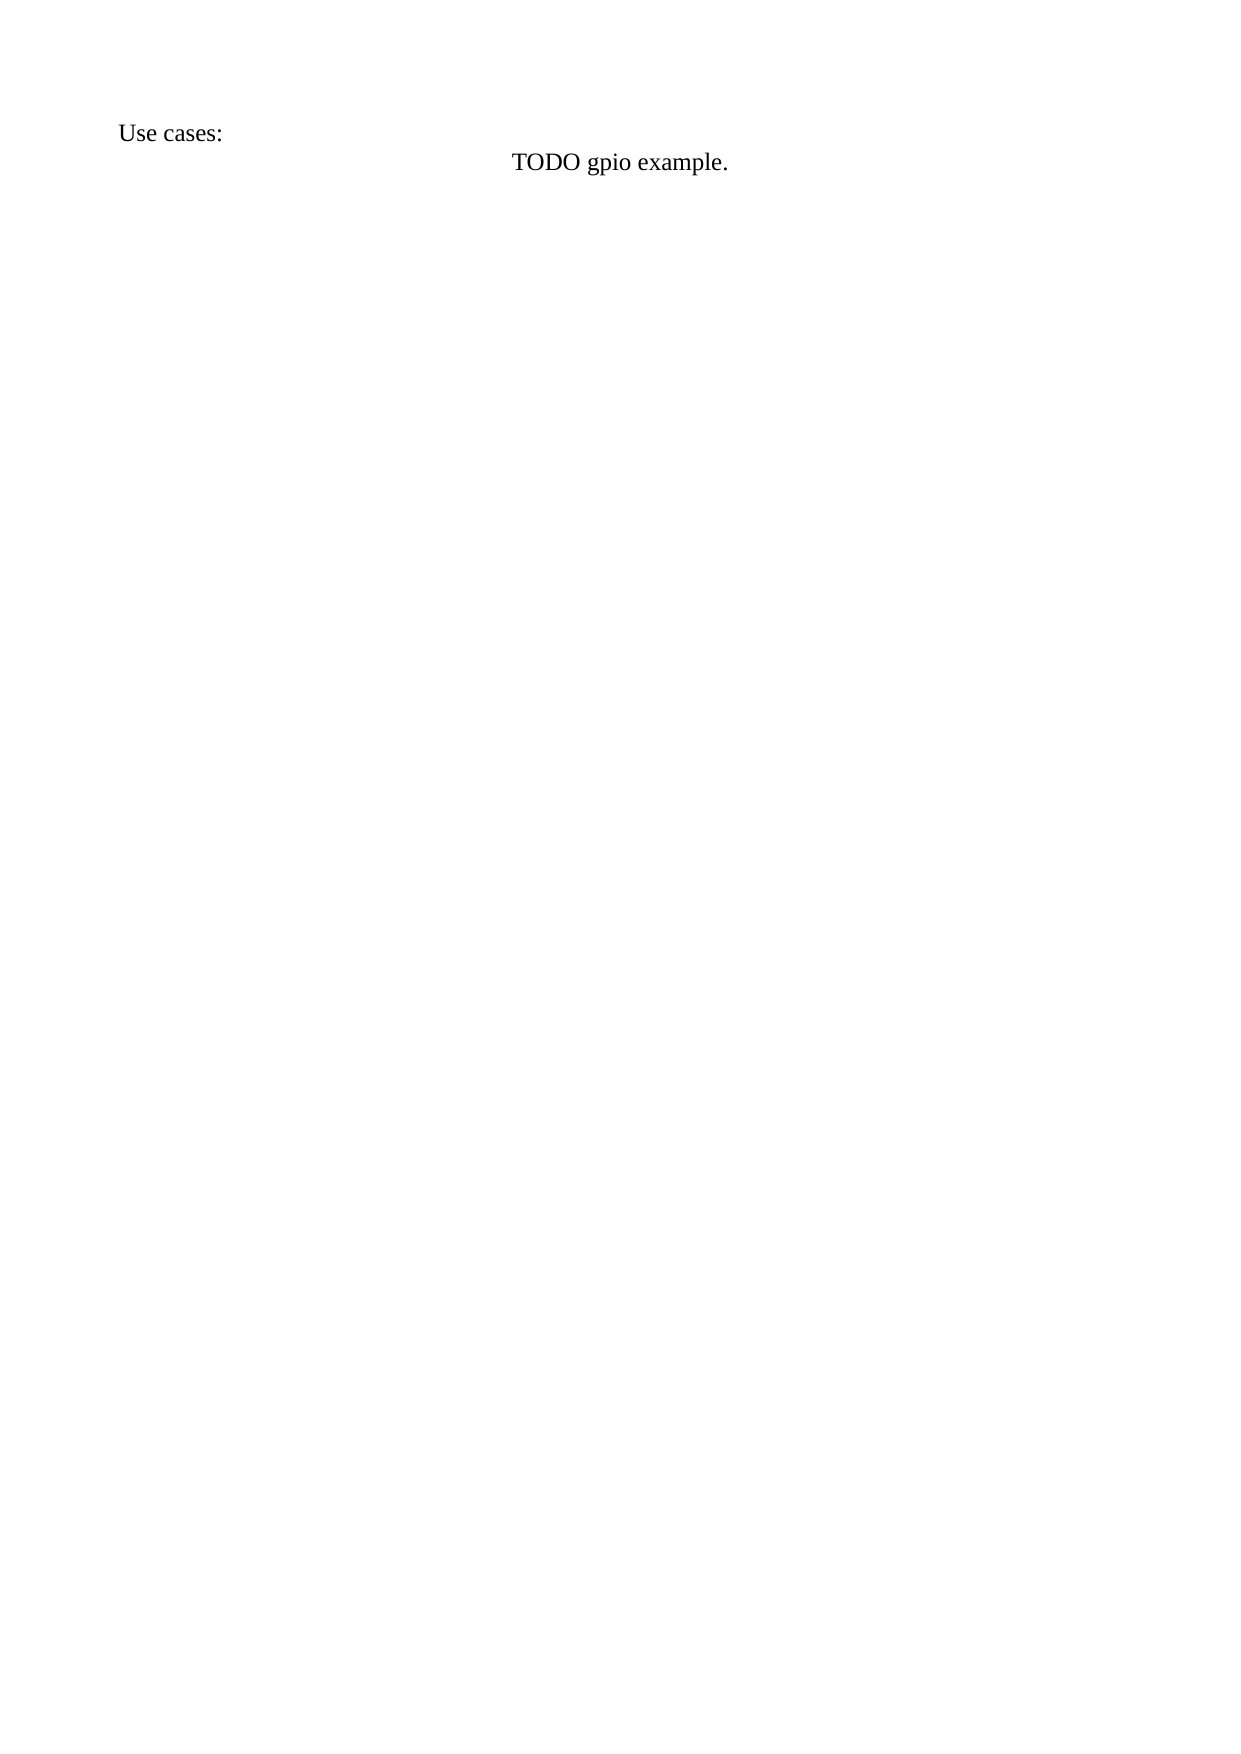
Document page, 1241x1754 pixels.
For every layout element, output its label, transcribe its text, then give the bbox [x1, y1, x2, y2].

text Use cases: [118, 118, 1122, 147]
text TODO gpio example. [118, 147, 1122, 176]
